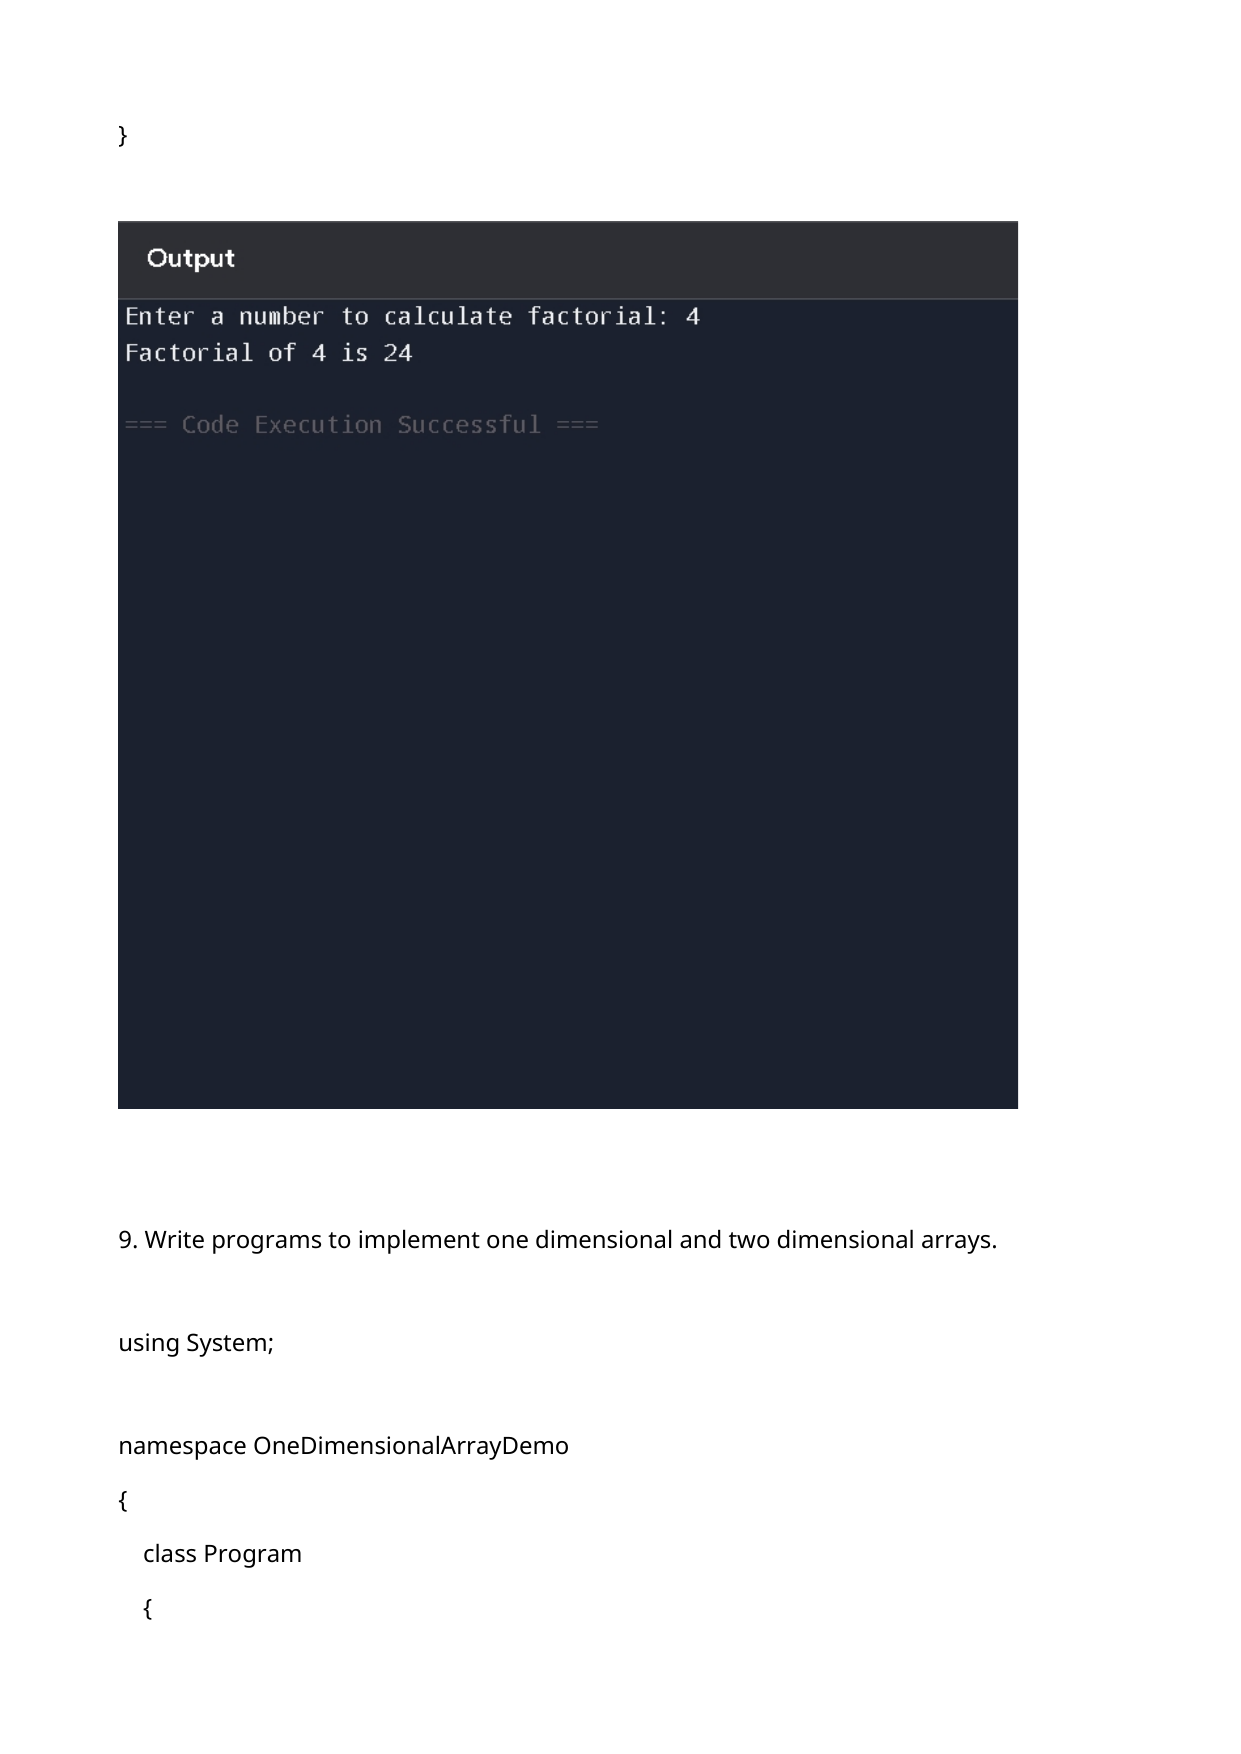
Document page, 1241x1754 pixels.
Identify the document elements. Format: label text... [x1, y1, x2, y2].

text class Program [118, 1537, 1122, 1569]
text { [118, 1483, 1122, 1515]
text { [118, 1591, 1122, 1623]
text } [118, 118, 1122, 151]
text namespace OneDimensionalArrayDemo [118, 1429, 1122, 1461]
text using System; [118, 1326, 1122, 1358]
text 9. Write programs to implement one dimensional and two dimensional arrays. [118, 1223, 1122, 1256]
